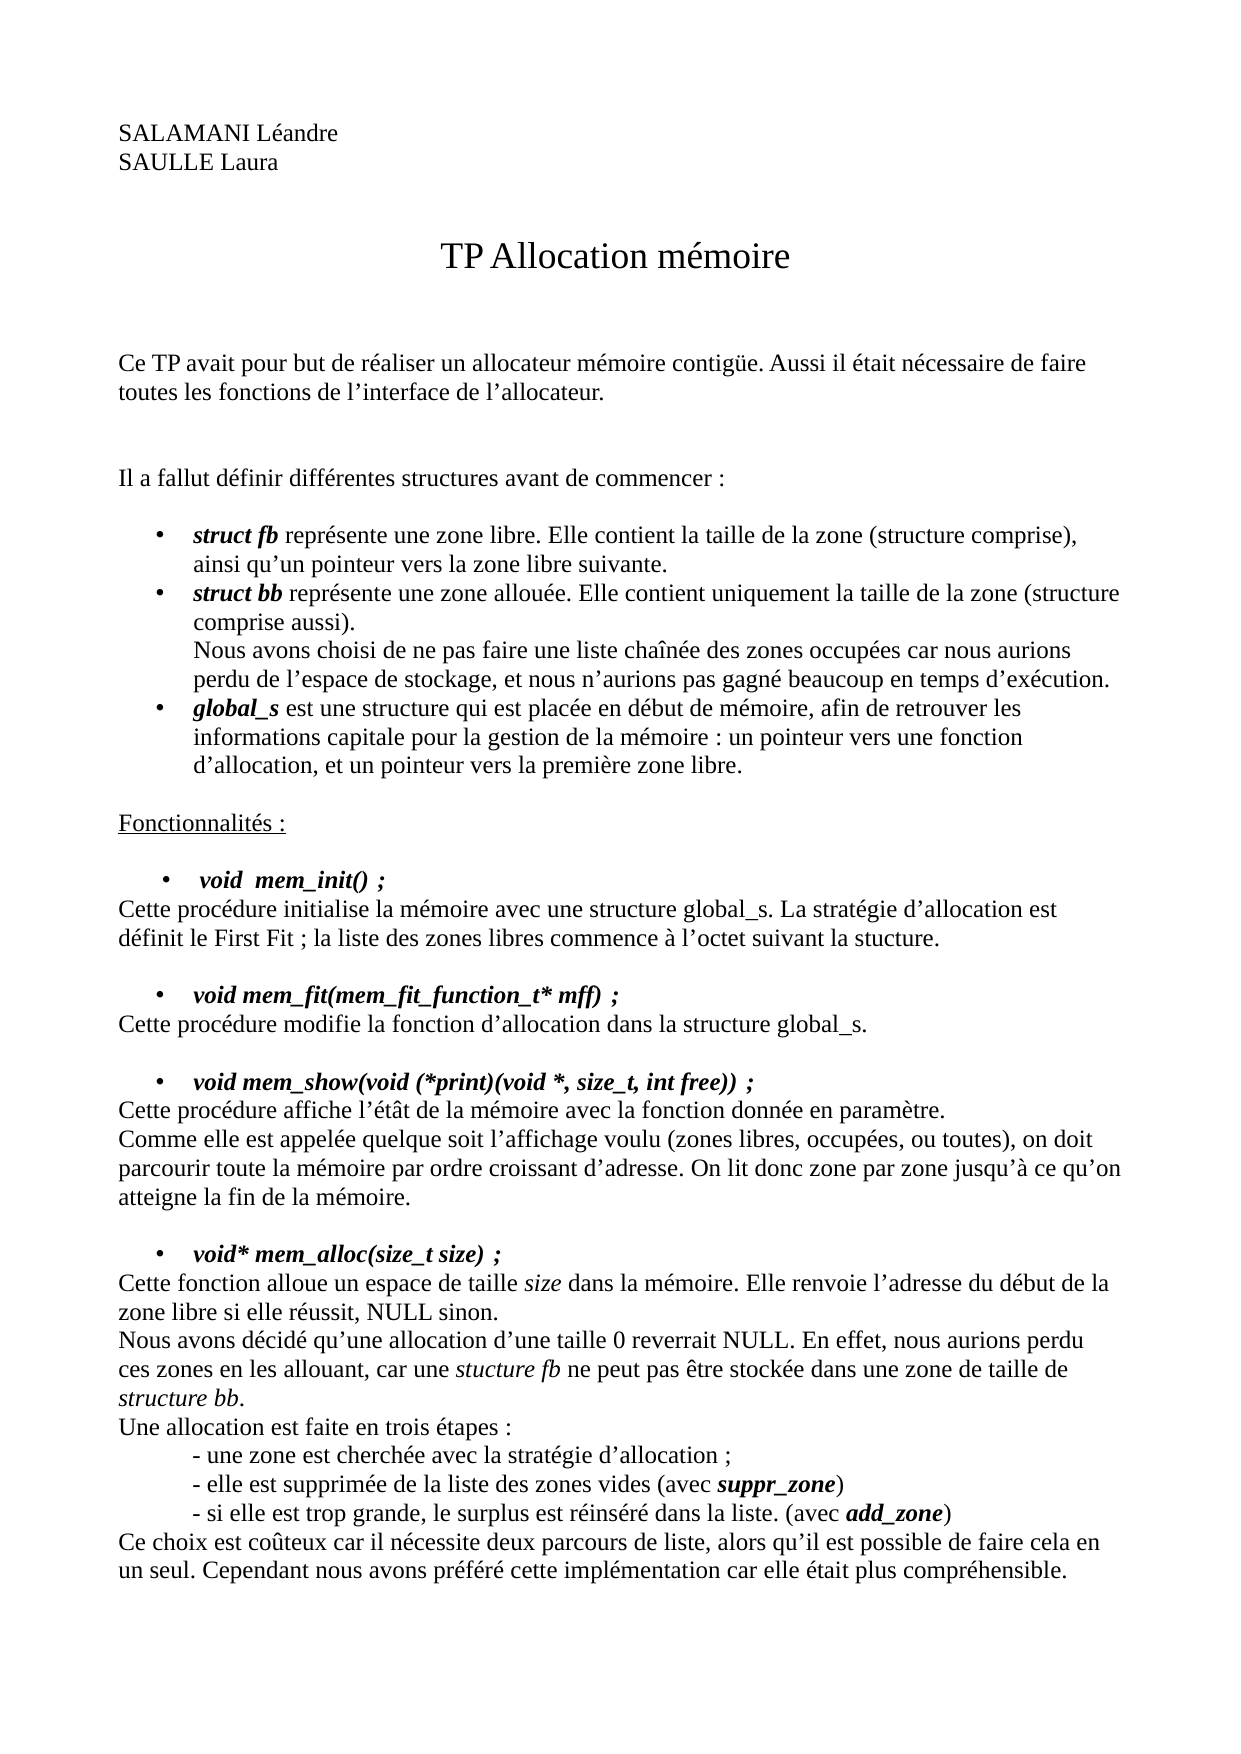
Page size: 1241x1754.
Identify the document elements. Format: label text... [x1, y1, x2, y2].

list void* mem_alloc(size_t size) ; [156, 1239, 1122, 1268]
text Ce TP avait pour but de réaliser un allocateur mémoire contigüe. Aussi il était nécessaire de faire toutes les fonctions de l’interface de l’allocateur. [118, 348, 1122, 406]
text - elle est supprimée de la liste des zones vides (avec suppr_zone) [118, 1469, 1122, 1498]
text Fonctionnalités : [118, 808, 1122, 837]
text SALAMANI Léandre [118, 118, 1122, 147]
list Nous avons choisi de ne pas faire une liste chaînée des zones occupées car nous aurions perdu de l’espace de stockage, et nous n’aurions pas gagné beaucoup en temps d’exécution. [156, 636, 1122, 693]
text Cette fonction alloue un espace de taille size dans la mémoire. Elle renvoie l’adresse du début de la zone libre si elle réussit, NULL sinon. [118, 1268, 1122, 1326]
list void mem_fit(mem_fit_function_t* mff) ; [156, 981, 1122, 1009]
list global_s est une structure qui est placée en début de mémoire, afin de retrouver les informations capitale pour la gestion de la mémoire : un pointeur vers une fonction d’allocation, et un pointeur vers la première zone libre. [156, 693, 1122, 779]
text Une allocation est faite en trois étapes : [118, 1412, 1122, 1441]
text SAULLE Laura [118, 147, 1122, 176]
text Nous avons décidé qu’une allocation d’une taille 0 reverrait NULL. En effet, nous aurions perdu ces zones en les allouant, car une stucture fb ne peut pas être stockée dans une zone de taille de structure bb. [118, 1326, 1122, 1412]
text Comme elle est appelée quelque soit l’affichage voulu (zones libres, occupées, ou toutes), on doit parcourir toute la mémoire par ordre croissant d’adresse. On lit donc zone par zone jusqu’à ce qu’on atteigne la fin de la mémoire. [118, 1124, 1122, 1211]
list struct fb représente une zone libre. Elle contient la taille de la zone (structure comprise), ainsi qu’un pointeur vers la zone libre suivante. [156, 521, 1122, 578]
text - une zone est cherchée avec la stratégie d’allocation ; [118, 1441, 1122, 1469]
text Cette procédure initialise la mémoire avec une structure global_s. La stratégie d’allocation est définit le First Fit ; la liste des zones libres commence à l’octet suivant la stucture. [118, 894, 1122, 952]
text Cette procédure modifie la fonction d’allocation dans la structure global_s. [118, 1009, 1122, 1038]
list void mem_show(void (*print)(void *, size_t, int free)) ; [156, 1067, 1122, 1096]
list struct bb représente une zone allouée. Elle contient uniquement la taille de la zone (structure comprise aussi). [156, 578, 1122, 636]
text - si elle est trop grande, le surplus est réinséré dans la liste. (avec add_zone) [118, 1498, 1122, 1527]
text Ce choix est coûteux car il nécessite deux parcours de liste, alors qu’il est possible de faire cela en un seul. Cependant nous avons préféré cette implémentation car elle était plus compréhensible. [118, 1527, 1122, 1584]
text Cette procédure affiche l’étât de la mémoire avec la fonction donnée en paramètre. [118, 1096, 1122, 1124]
list void mem_init() ; [162, 866, 1122, 894]
text TP Allocation mémoire [118, 233, 1122, 276]
text Il a fallut définir différentes structures avant de commencer : [118, 463, 1122, 492]
